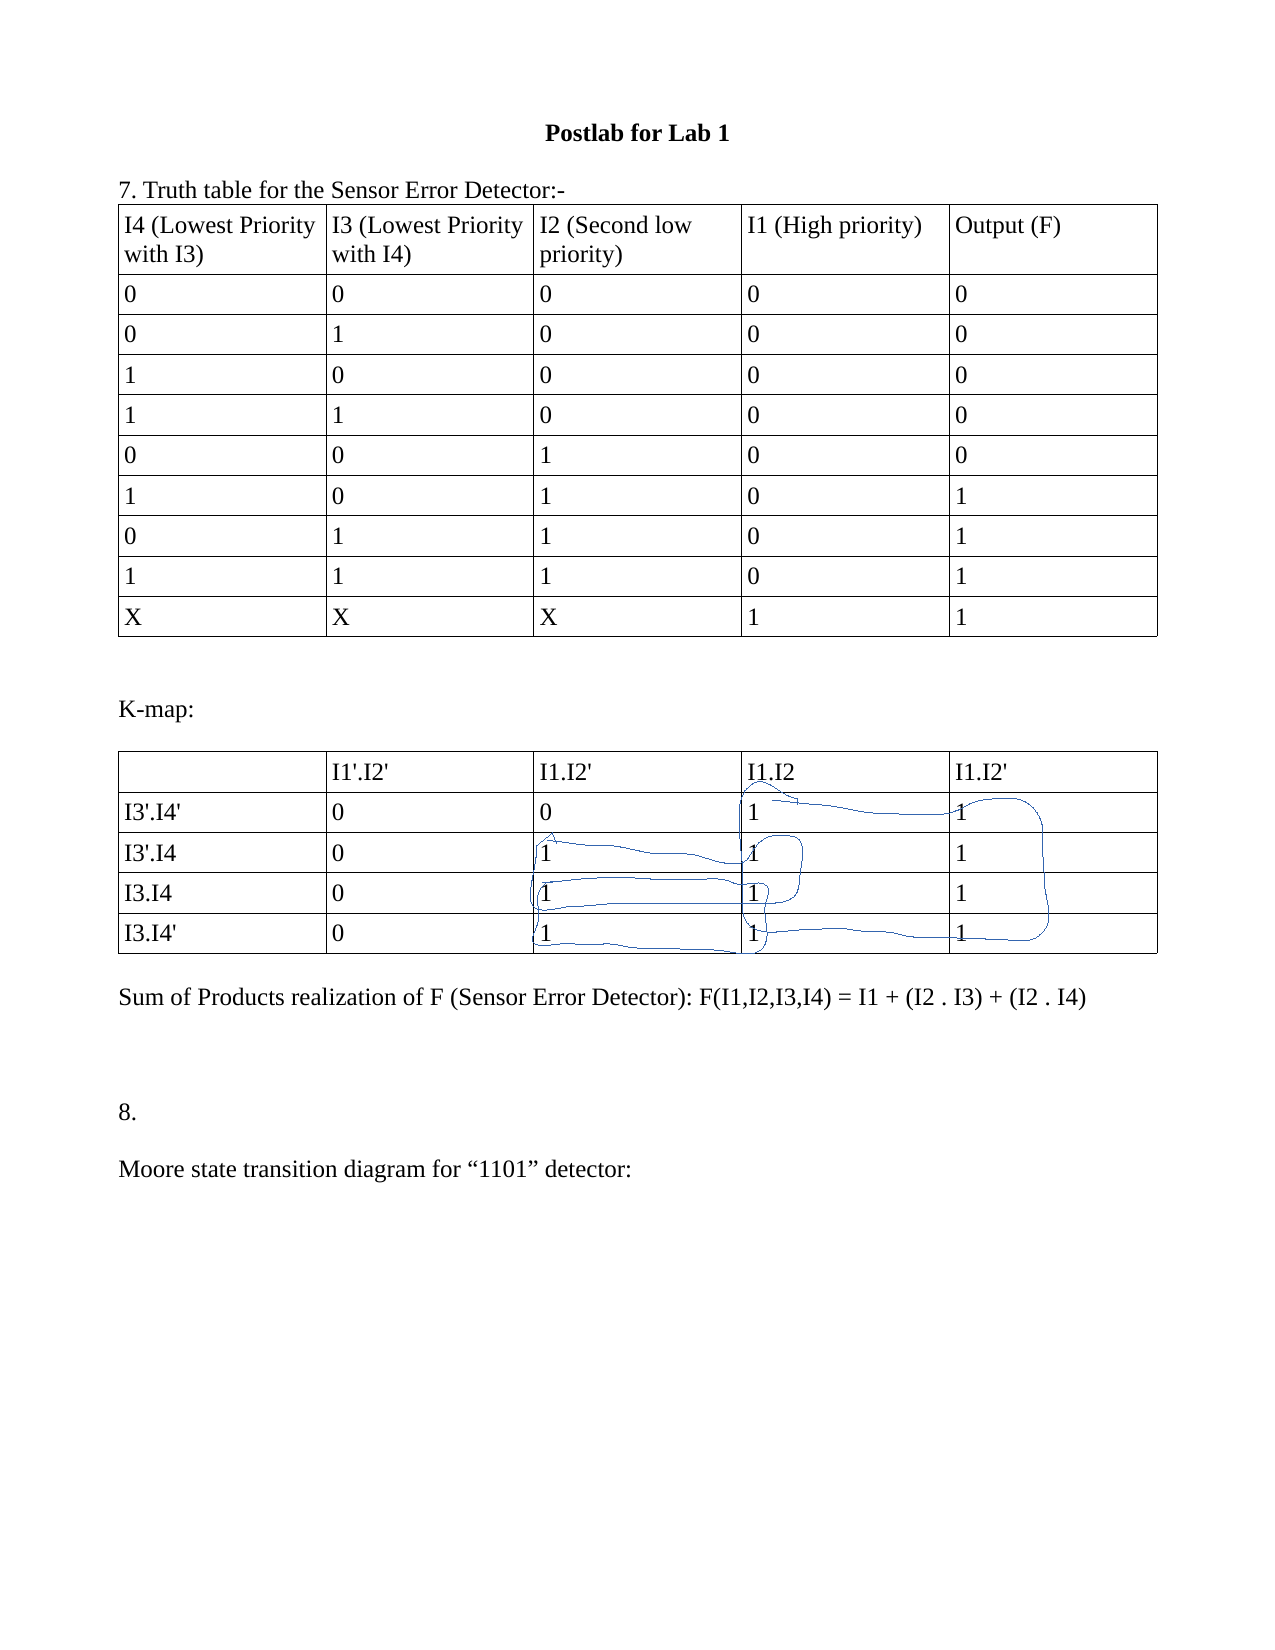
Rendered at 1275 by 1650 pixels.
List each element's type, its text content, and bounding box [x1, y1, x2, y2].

table_cell 1 [327, 516, 533, 556]
table_header I1 (High priority) [742, 205, 949, 273]
table_cell 1 [742, 597, 949, 636]
table_cell 1 [950, 597, 1157, 636]
table_header I1'.I2' [327, 752, 533, 792]
table_cell 0 [742, 516, 949, 556]
table_cell 0 [950, 275, 1157, 314]
table_cell I3.I4' [119, 914, 326, 953]
table_cell 1 [327, 315, 533, 354]
table_cell 0 [534, 793, 741, 832]
table_cell 1 [950, 833, 1157, 872]
table_cell 1 [950, 557, 1157, 596]
table_cell 1 [534, 436, 741, 475]
table_cell 1 [534, 914, 741, 953]
table_header I1.I2' [950, 752, 1157, 792]
table_cell 0 [327, 355, 533, 394]
table_cell 1 [950, 873, 1157, 913]
table_cell 0 [742, 395, 949, 435]
table_header I3 (Lowest Priority with I4) [327, 205, 533, 273]
table_cell 0 [950, 355, 1157, 394]
table_cell 0 [742, 355, 949, 394]
table_cell 0 [327, 833, 533, 872]
table_cell 0 [327, 275, 533, 314]
table_cell 1 [742, 793, 949, 832]
table_cell 1 [119, 557, 326, 596]
table_cell 1 [534, 873, 741, 913]
table_cell 0 [534, 315, 741, 354]
text Sum of Products realization of F (Sensor Error Detector): F(I1,I2,I3,I4) = I1 + (I2 . I3) + (I2 . I4) [118, 982, 1157, 1011]
table_cell 0 [742, 476, 949, 515]
table_cell 1 [742, 914, 949, 953]
table_cell X [119, 597, 326, 636]
text 7. Truth table for the Sensor Error Detector:- [118, 176, 1157, 204]
table_cell 0 [742, 436, 949, 475]
table_cell 0 [534, 275, 741, 314]
table_header I4 (Lowest Priority with I3) [119, 205, 326, 273]
table_cell I3'.I4 [119, 833, 326, 872]
table_cell 0 [327, 914, 533, 953]
table_cell X [534, 597, 741, 636]
table_cell 0 [119, 315, 326, 354]
table_cell 0 [742, 275, 949, 314]
text Moore state transition diagram for “1101” detector: [118, 1154, 1157, 1183]
table_cell 0 [534, 395, 741, 435]
table_cell 0 [119, 516, 326, 556]
table_cell 0 [950, 436, 1157, 475]
table_cell 1 [534, 557, 741, 596]
table_cell 0 [534, 355, 741, 394]
table_cell 0 [327, 873, 533, 913]
table_cell 1 [950, 516, 1157, 556]
table_cell 1 [119, 395, 326, 435]
table_cell 1 [743, 873, 949, 913]
text Postlab for Lab 1 [118, 118, 1157, 147]
table_cell 0 [119, 436, 326, 475]
text K-map: [118, 694, 1157, 723]
table_cell 1 [327, 557, 533, 596]
table_cell 1 [950, 793, 1157, 832]
table_cell 1 [534, 516, 741, 556]
table_cell 0 [950, 315, 1157, 354]
table_cell 0 [327, 436, 533, 475]
table_cell 1 [119, 355, 326, 394]
table_cell 0 [327, 793, 533, 832]
table_header I2 (Second low priority) [534, 205, 741, 273]
table_header I1.I2 [742, 752, 949, 792]
table_cell 1 [534, 833, 741, 872]
table_cell 1 [119, 476, 326, 515]
table_cell 1 [950, 914, 1157, 953]
table_cell 1 [950, 476, 1157, 515]
table_cell I3'.I4' [119, 793, 326, 832]
table_cell 0 [327, 476, 533, 515]
table_cell 0 [950, 395, 1157, 435]
table_cell 0 [742, 557, 949, 596]
table_header I1.I2' [534, 752, 741, 792]
table_cell 1 [742, 833, 949, 872]
table_header Output (F) [950, 205, 1157, 273]
table_cell 1 [327, 395, 533, 435]
table_header [119, 752, 326, 792]
table_cell 1 [534, 476, 741, 515]
table_cell I3.I4 [119, 873, 326, 913]
table_cell 0 [119, 275, 326, 314]
table_cell 0 [742, 315, 949, 354]
table_cell X [327, 597, 533, 636]
text 8. [118, 1097, 1157, 1126]
